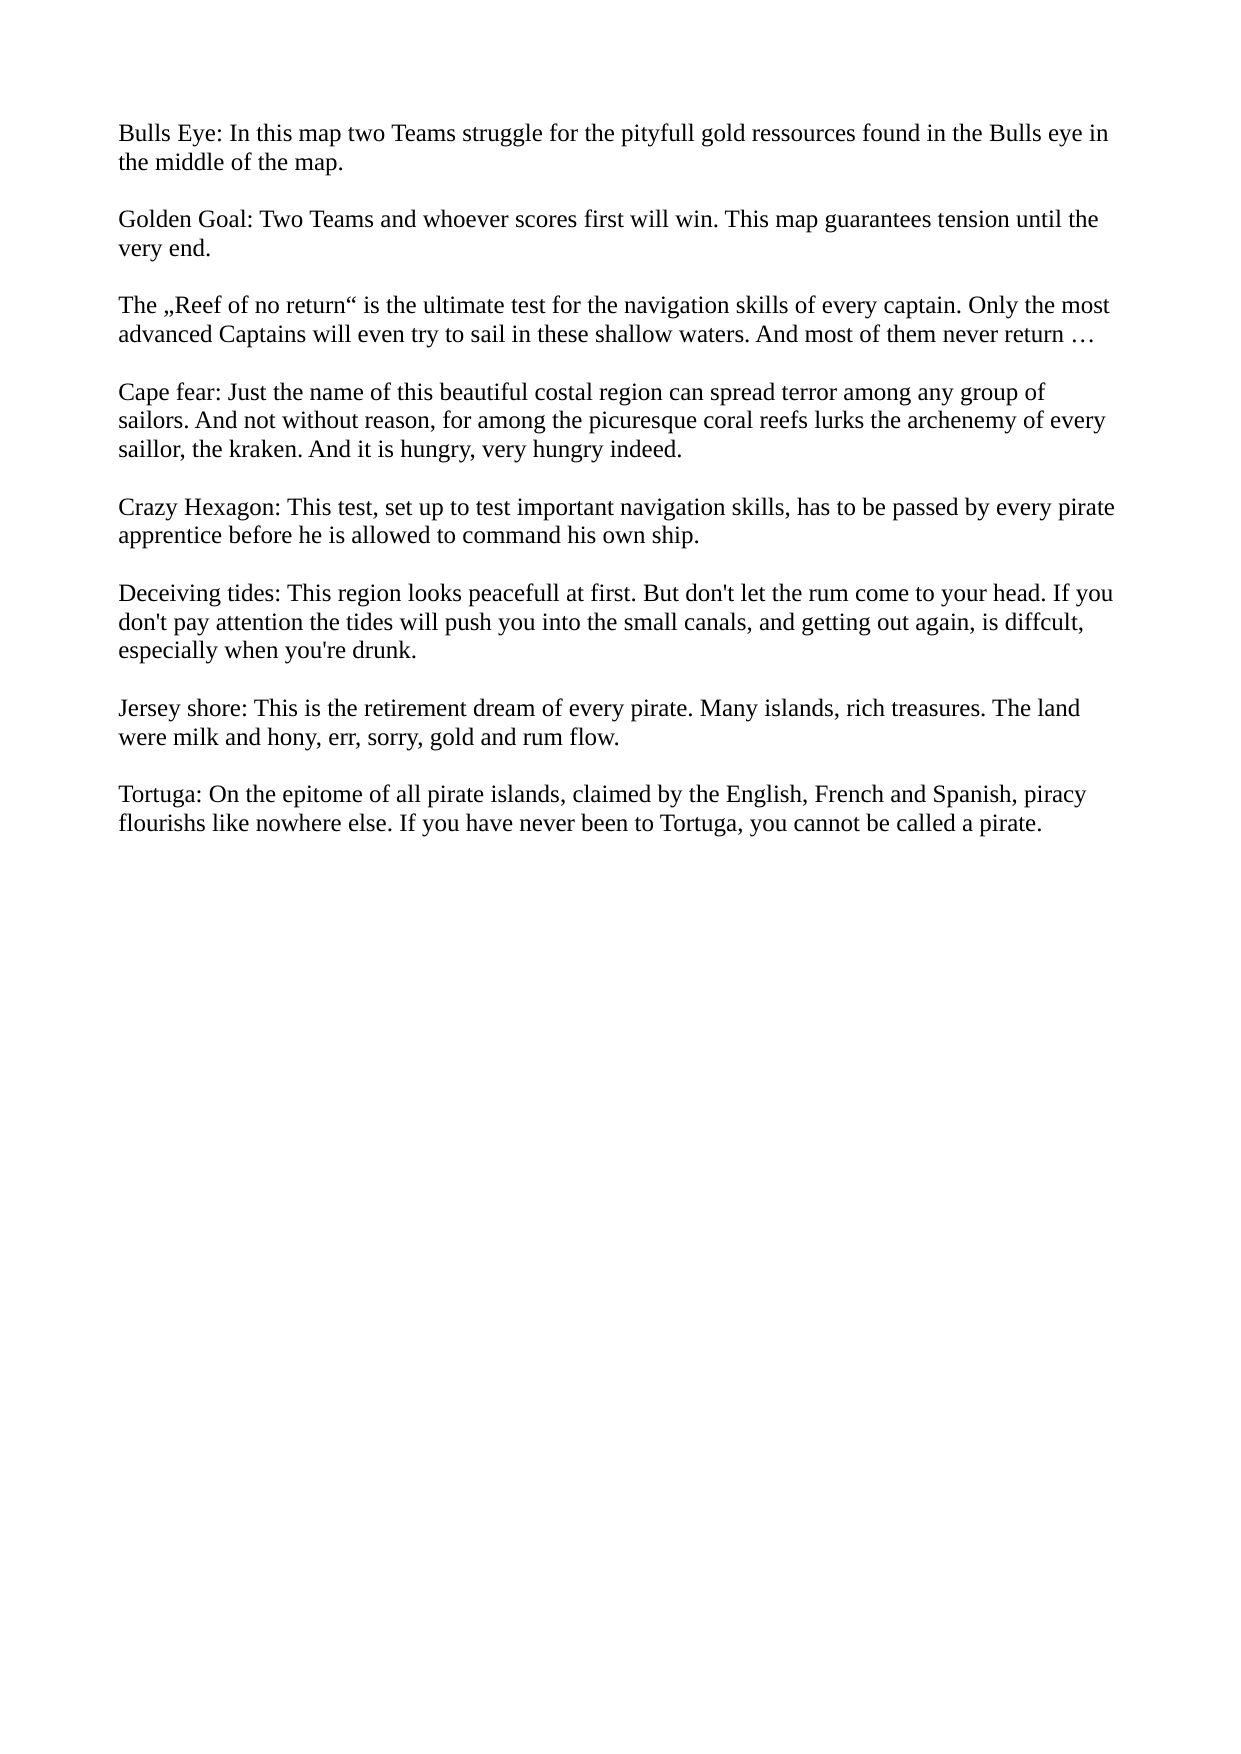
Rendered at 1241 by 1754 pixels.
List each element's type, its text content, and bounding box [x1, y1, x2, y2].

text Tortuga: On the epitome of all pirate islands, claimed by the English, French and Spanish, piracy flourishs like nowhere else. If you have never been to Tortuga, you cannot be called a pirate. [118, 779, 1122, 837]
text Deceiving tides: This region looks peacefull at first. But don't let the rum come to your head. If you don't pay attention the tides will push you into the small canals, and getting out again, is diffcult, especially when you're drunk. [118, 578, 1122, 664]
text Golden Goal: Two Teams and whoever scores first will win. This map guarantees tension until the very end. [118, 204, 1122, 262]
text Cape fear: Just the name of this beautiful costal region can spread terror among any group of sailors. And not without reason, for among the picuresque coral reefs lurks the archenemy of every saillor, the kraken. And it is hungry, very hungry indeed. [118, 377, 1122, 463]
text The „Reef of no return“ is the ultimate test for the navigation skills of every captain. Only the most advanced Captains will even try to sail in these shallow waters. And most of them never return … [118, 291, 1122, 348]
text Crazy Hexagon: This test, set up to test important navigation skills, has to be passed by every pirate apprentice before he is allowed to command his own ship. [118, 492, 1122, 549]
text Jersey shore: This is the retirement dream of every pirate. Many islands, rich treasures. The land were milk and hony, err, sorry, gold and rum flow. [118, 693, 1122, 751]
text Bulls Eye: In this map two Teams struggle for the pityfull gold ressources found in the Bulls eye in the middle of the map. [118, 118, 1122, 176]
